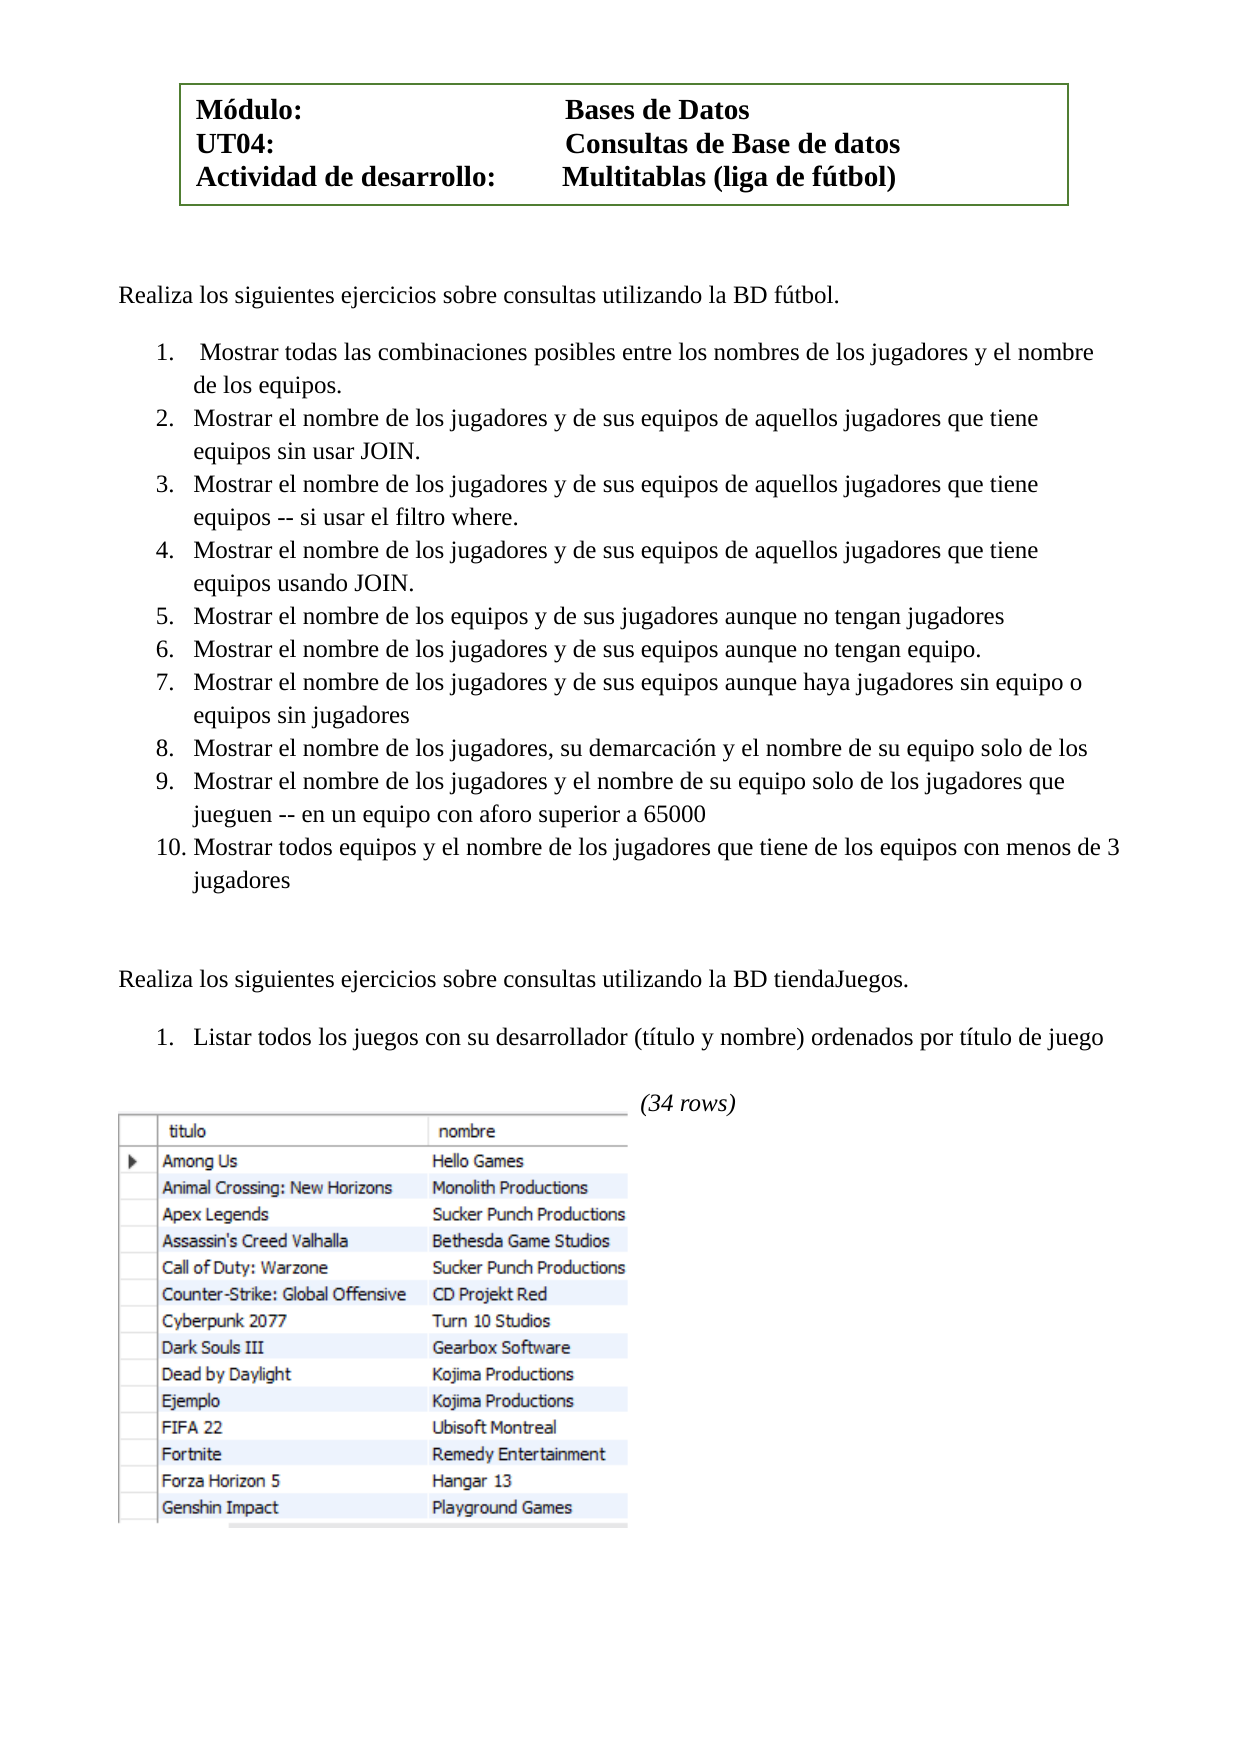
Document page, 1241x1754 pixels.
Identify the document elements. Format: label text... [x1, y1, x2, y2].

list Mostrar el nombre de los jugadores y de sus equipos de aquellos jugadores que tiene equipos usando JOIN. [156, 535, 1122, 597]
list Mostrar el nombre de los equipos y de sus jugadores aunque no tengan jugadores [156, 601, 1122, 630]
list Mostrar el nombre de los jugadores, su demarcación y el nombre de su equipo solo de los [156, 733, 1122, 762]
list Mostrar el nombre de los jugadores y de sus equipos de aquellos jugadores que tiene equipos sin usar JOIN. [156, 403, 1122, 465]
list Mostrar el nombre de los jugadores y el nombre de su equipo solo de los jugadores que jueguen -- en un equipo con aforo superior a 65000 [156, 766, 1122, 828]
list Mostrar todos equipos y el nombre de los jugadores que tiene de los equipos con menos de 3 jugadores [156, 832, 1122, 894]
list Mostrar el nombre de los jugadores y de sus equipos aunque haya jugadores sin equipo o equipos sin jugadores [156, 667, 1122, 729]
list Mostrar el nombre de los jugadores y de sus equipos de aquellos jugadores que tiene equipos -- si usar el filtro where. [156, 469, 1122, 531]
text Actividad de desarrollo: Multitablas (liga de fútbol) [196, 159, 1052, 193]
text Módulo: Bases de Datos [196, 92, 1052, 126]
list Listar todos los juegos con su desarrollador (título y nombre) ordenados por título de juego [156, 1022, 1122, 1051]
list Mostrar todas las combinaciones posibles entre los nombres de los jugadores y el nombre de los equipos. [156, 337, 1122, 399]
list Mostrar el nombre de los jugadores y de sus equipos aunque no tengan equipo. [156, 634, 1122, 663]
text Realiza los siguientes ejercicios sobre consultas utilizando la BD fútbol. [118, 280, 1122, 308]
text Realiza los siguientes ejercicios sobre consultas utilizando la BD tiendaJuegos. [118, 964, 1122, 993]
text (34 rows) [118, 1088, 1122, 1527]
text UT04: Consultas de Base de datos [196, 126, 1052, 159]
